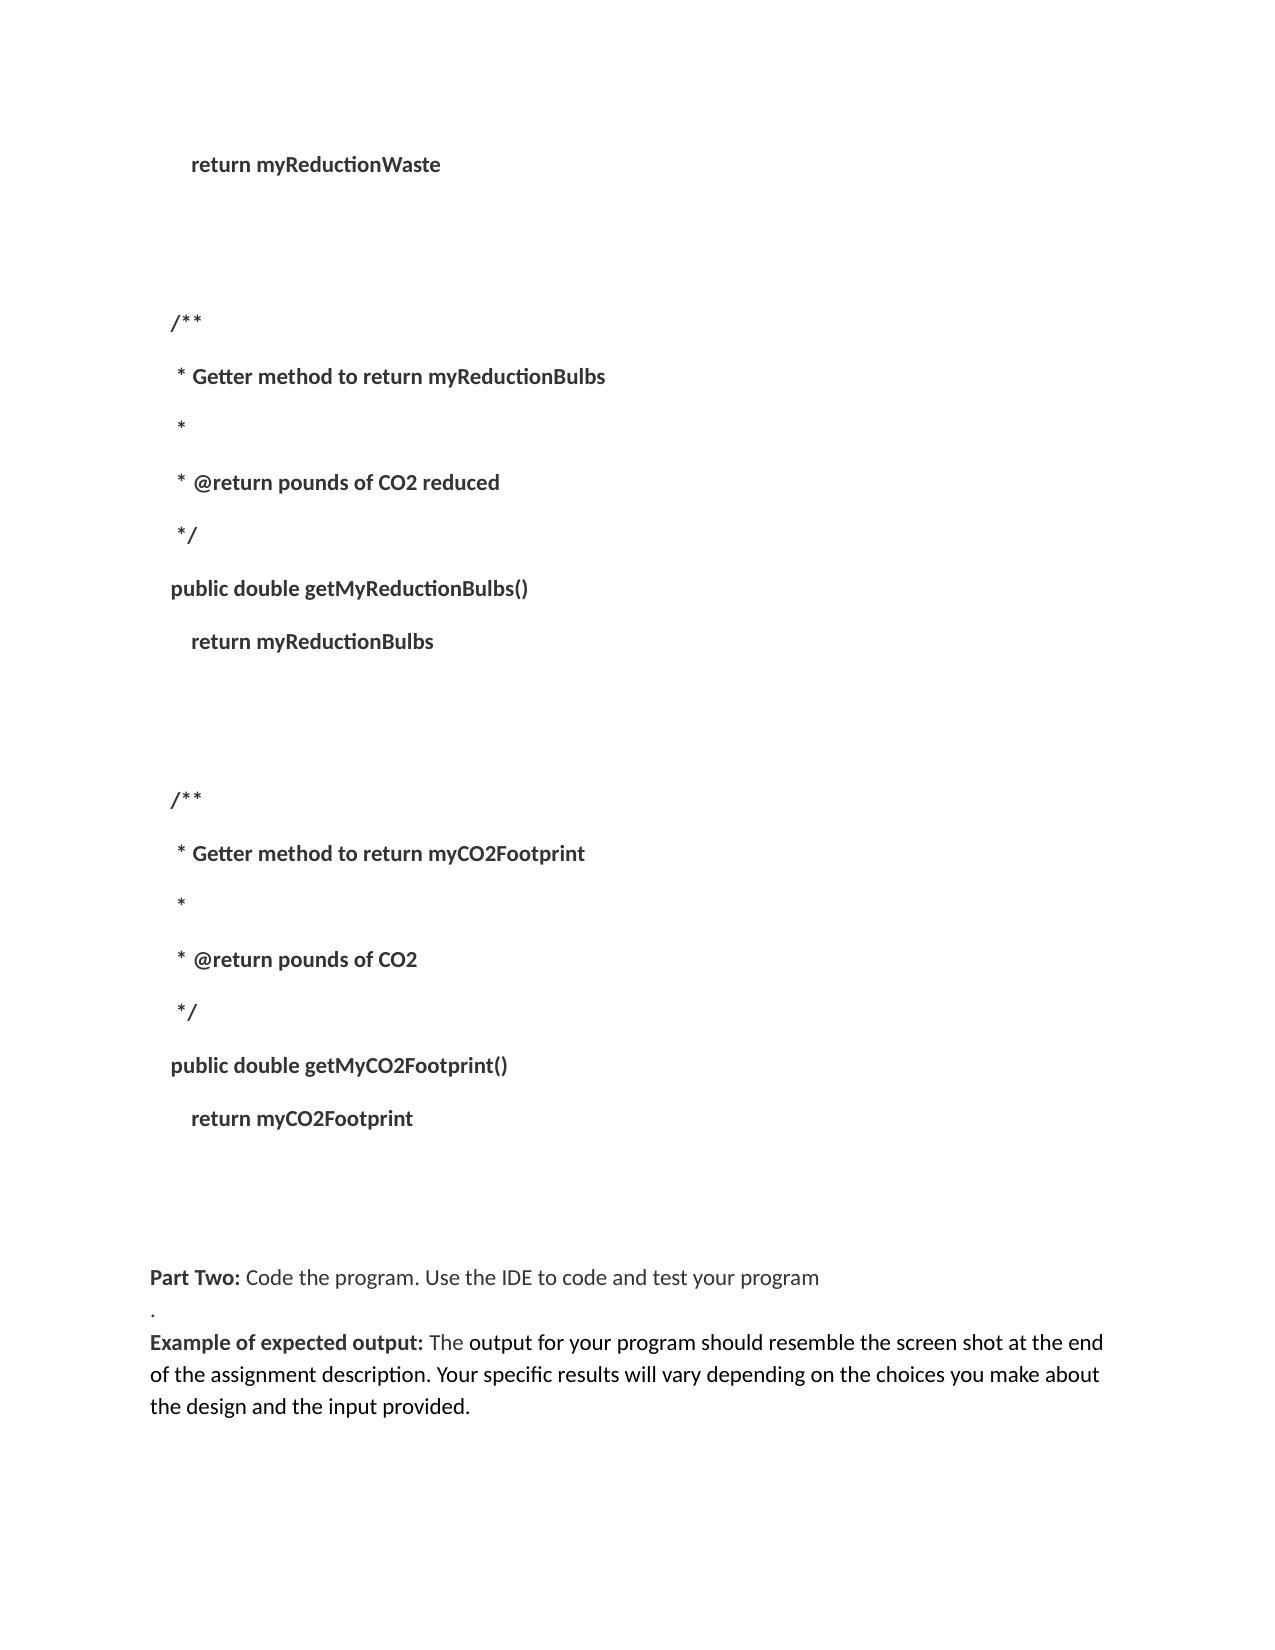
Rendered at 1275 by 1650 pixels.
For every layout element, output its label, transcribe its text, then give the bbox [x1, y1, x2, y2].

text * Getter method to return myCO2Footprint [150, 839, 1125, 867]
text * Getter method to return myReductionBulbs [150, 362, 1125, 390]
text * [150, 892, 1125, 920]
text */ [150, 521, 1125, 549]
text * @return pounds of CO2 reduced [150, 468, 1125, 496]
text /** [150, 786, 1125, 814]
text * [150, 415, 1125, 443]
text */ [150, 998, 1125, 1026]
text /** [150, 309, 1125, 337]
text . [150, 1296, 1125, 1324]
text public double getMyReductionBulbs() [150, 574, 1125, 602]
text Part Two: Code the program. Use the IDE to code and test your program [150, 1263, 1125, 1291]
text * @return pounds of CO2 [150, 945, 1125, 973]
text public double getMyCO2Footprint() [150, 1051, 1125, 1079]
text return myReductionBulbs [150, 627, 1125, 655]
text Example of expected output: The output for your program should resemble the screen shot at the end of the assignment description. Your specific results will vary depending on the choices you make about the design and the input provided. [150, 1328, 1125, 1420]
text return myReductionWaste [150, 150, 1125, 178]
text return myCO2Footprint [150, 1104, 1125, 1132]
